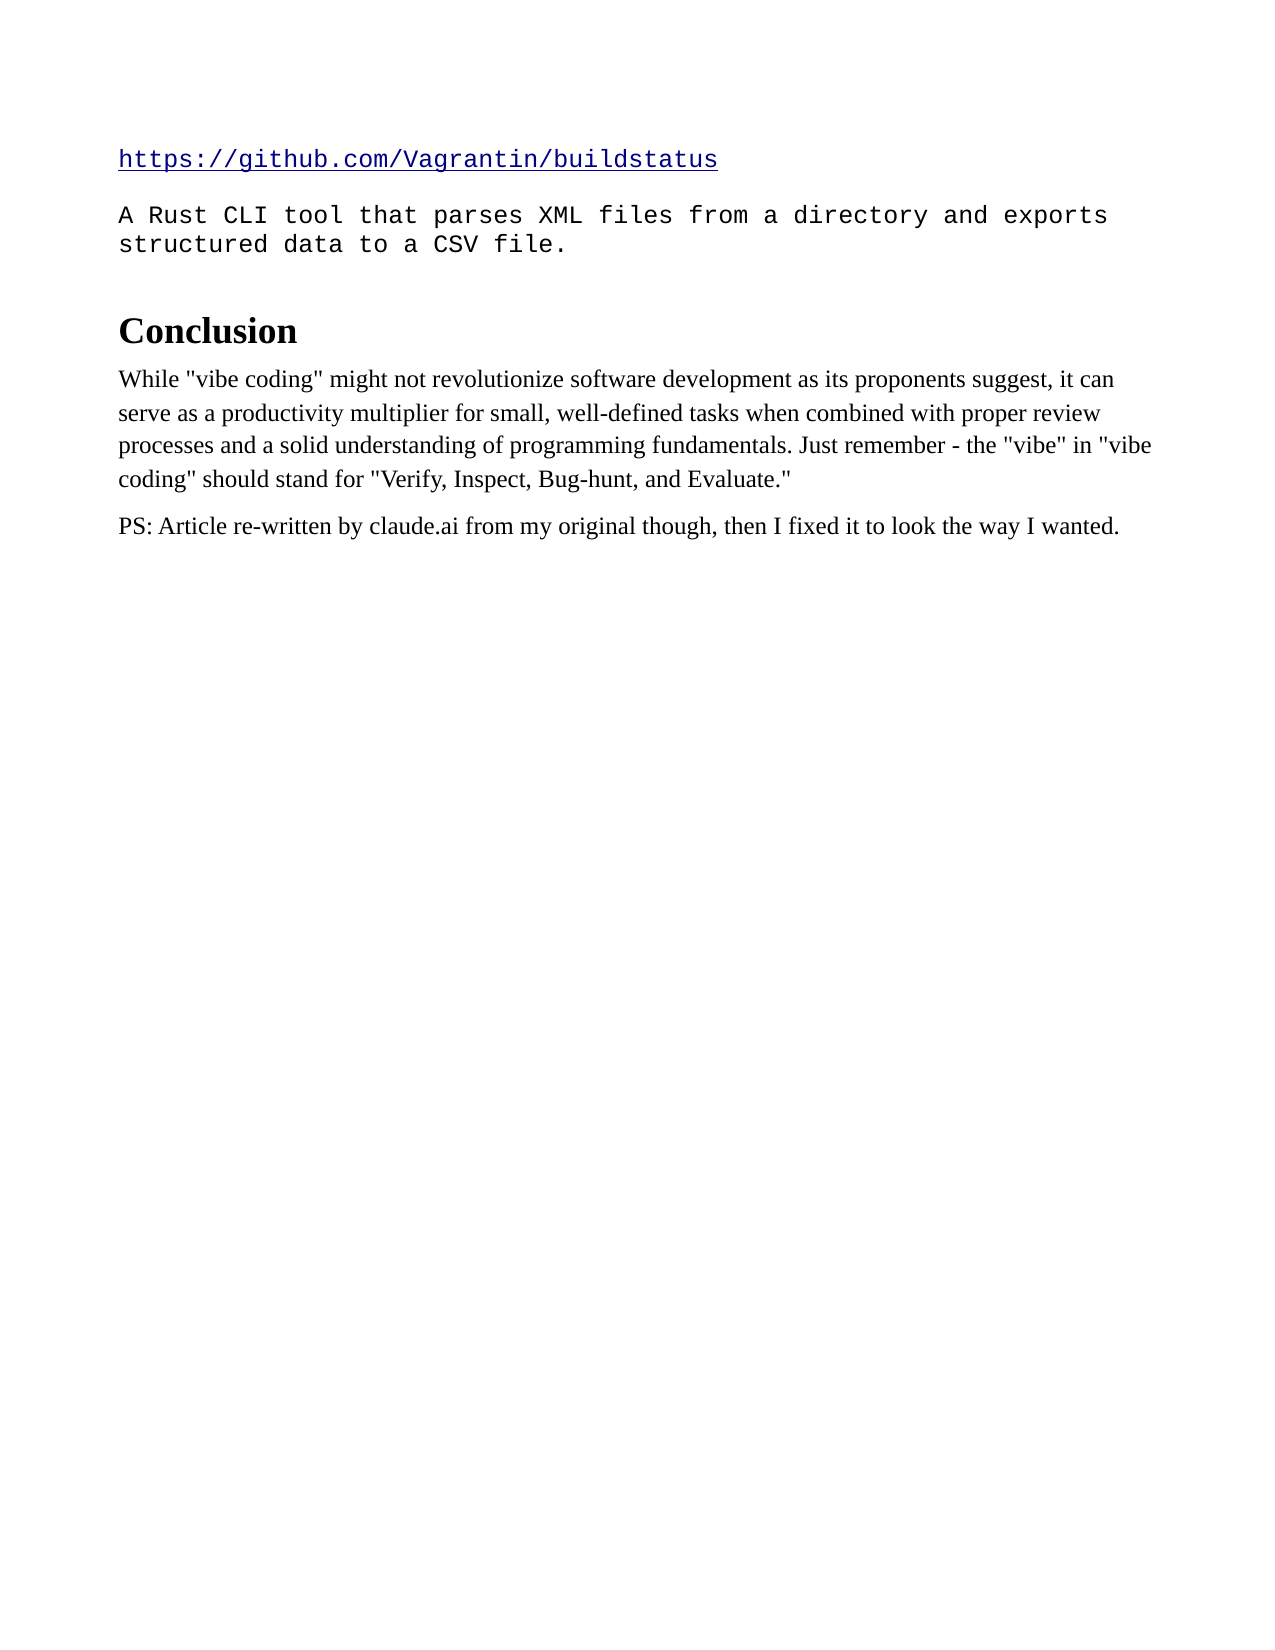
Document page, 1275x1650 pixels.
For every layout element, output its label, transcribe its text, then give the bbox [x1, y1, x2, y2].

subtitle Conclusion [118, 309, 1157, 352]
text A Rust CLI tool that parses XML files from a directory and exports structured data to a CSV file. [118, 203, 1157, 260]
text While "vibe coding" might not revolutionize software development as its proponents suggest, it can serve as a productivity multiplier for small, well-defined tasks when combined with proper review processes and a solid understanding of programming fundamentals. Just remember - the "vibe" in "vibe coding" should stand for "Verify, Inspect, Bug-hunt, and Evaluate." [118, 364, 1157, 492]
text https://github.com/Vagrantin/buildstatus [118, 146, 1157, 175]
text PS: Article re-written by claude.ai from my original though, then I fixed it to look the way I wanted. [118, 511, 1157, 540]
